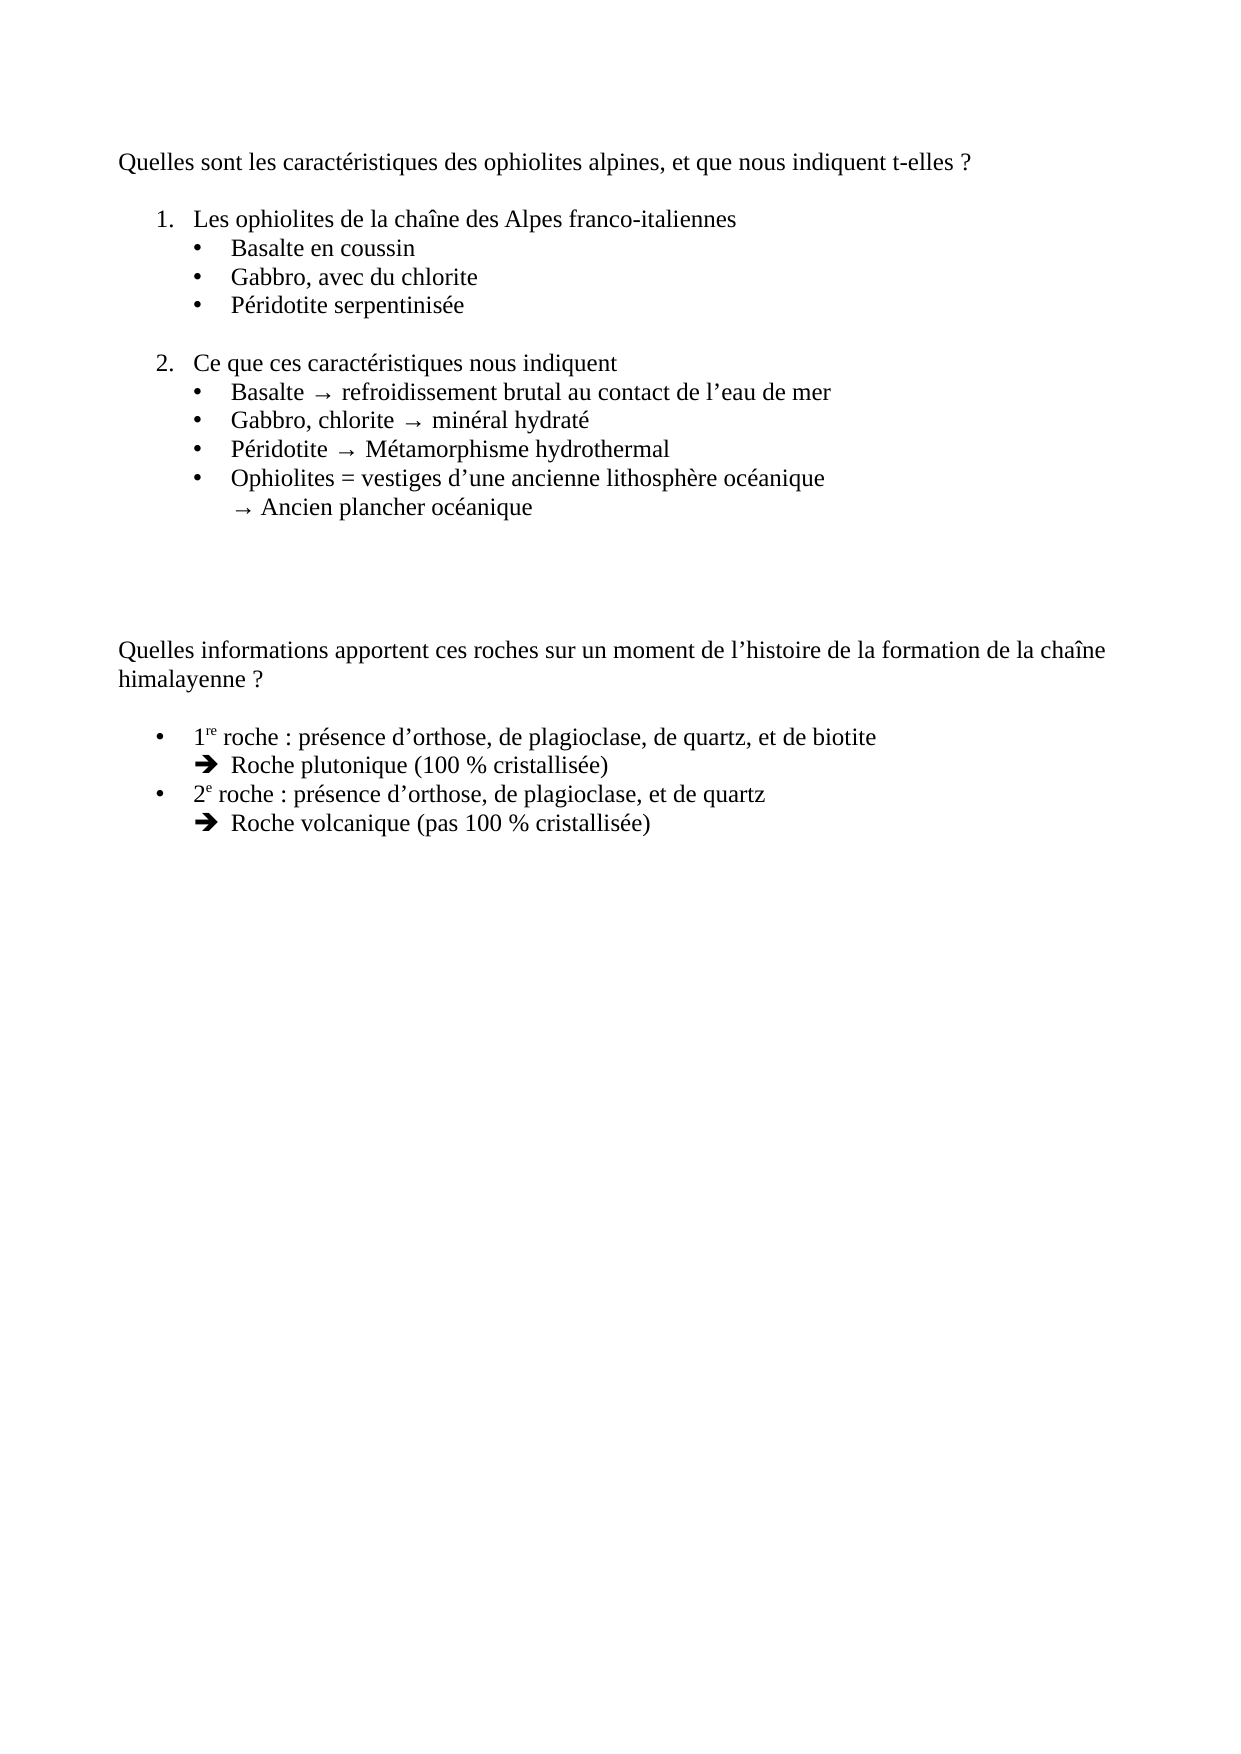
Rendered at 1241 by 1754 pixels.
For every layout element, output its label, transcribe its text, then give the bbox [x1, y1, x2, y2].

list Roche volcanique (pas 100 % cristallisée) [193, 808, 1122, 837]
text Quelles sont les caractéristiques des ophiolites alpines, et que nous indiquent t-elles ? [118, 147, 1122, 176]
list Basalte → refroidissement brutal au contact de l’eau de mer [193, 377, 1122, 406]
list → Ancien plancher océanique [193, 492, 1122, 521]
list 2e roche : présence d’orthose, de plagioclase, et de quartz [156, 779, 1122, 808]
list Roche plutonique (100 % cristallisée) [193, 751, 1122, 779]
list Les ophiolites de la chaîne des Alpes franco-italiennes [156, 204, 1122, 233]
list 1re roche : présence d’orthose, de plagioclase, de quartz, et de biotite [156, 722, 1122, 751]
list Ophiolites = vestiges d’une ancienne lithosphère océanique [193, 463, 1122, 492]
list Péridotite serpentinisée [193, 291, 1122, 319]
list Gabbro, chlorite → minéral hydraté [193, 406, 1122, 434]
list Ce que ces caractéristiques nous indiquent [156, 348, 1122, 377]
text Quelles informations apportent ces roches sur un moment de l’histoire de la formation de la chaîne himalayenne ? [118, 636, 1122, 693]
list Gabbro, avec du chlorite [193, 262, 1122, 291]
list Péridotite → Métamorphisme hydrothermal [193, 434, 1122, 463]
list Basalte en coussin [193, 233, 1122, 262]
